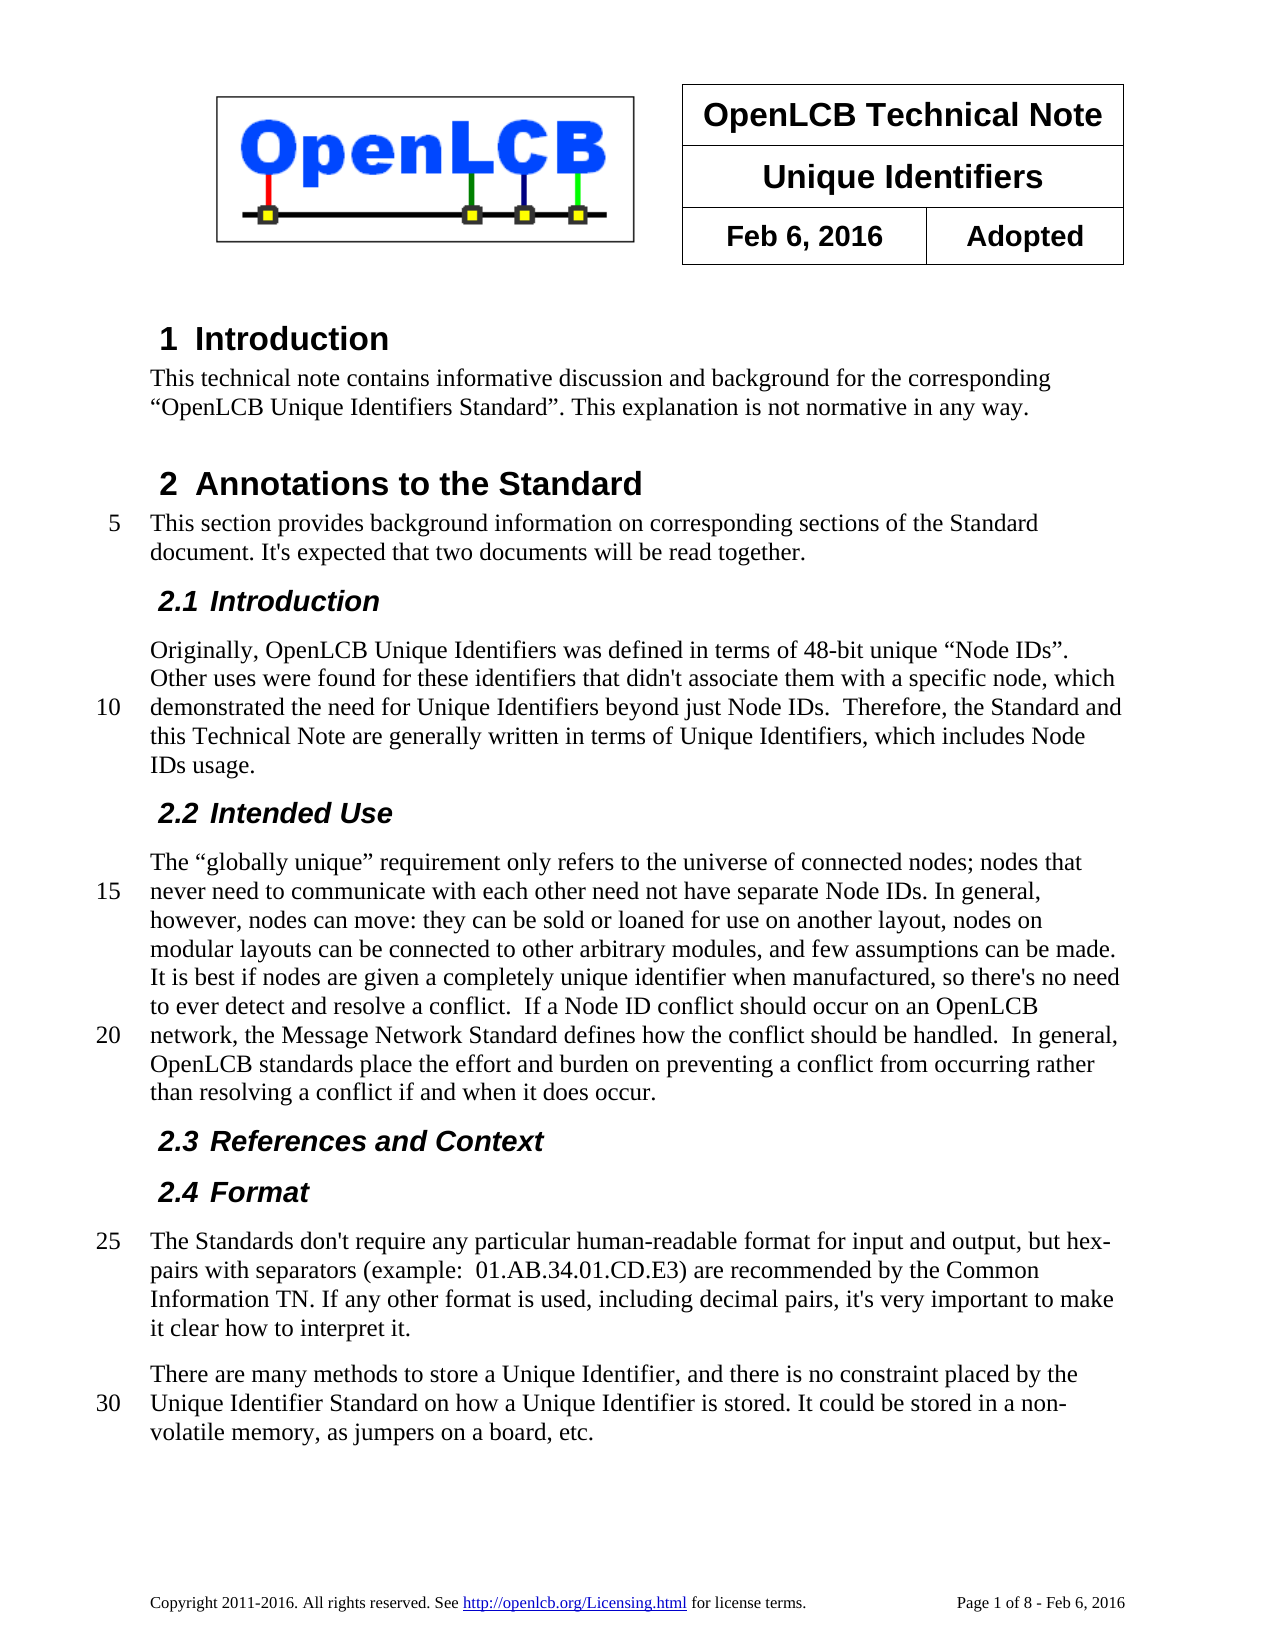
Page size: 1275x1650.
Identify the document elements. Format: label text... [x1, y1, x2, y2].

subtitle Introduction [150, 583, 1125, 617]
text The Standards don't require any particular human-readable format for input and output, but hex-pairs with separators (example: 01.AB.34.01.CD.E3) are recommended by the Common Information TN. If any other format is used, including decimal pairs, it's very important to make it clear how to interpret it. [150, 1226, 1125, 1341]
text This section provides background information on corresponding sections of the Standard document. It's expected that two documents will be read together. [150, 508, 1125, 566]
text This technical note contains informative discussion and background for the corresponding “OpenLCB Unique Identifiers Standard”. This explanation is not normative in any way. [150, 363, 1125, 421]
text The “globally unique” requirement only refers to the universe of connected nodes; nodes that never need to communicate with each other need not have separate Node IDs. In general, however, nodes can move: they can be sold or loaned for use on another layout, nodes on modular layouts can be connected to other arbitrary modules, and few assumptions can be made. It is best if nodes are given a completely unique identifier when manufactured, so there's no need to ever detect and resolve a conflict. If a Node ID conflict should occur on an OpenLCB network, the Message Network Standard defines how the conflict should be handled. In general, OpenLCB standards place the effort and burden on preventing a conflict from occurring rather than resolving a conflict if and when it does occur. [150, 847, 1125, 1106]
subtitle References and Context [150, 1124, 1125, 1157]
subtitle Intended Use [150, 796, 1125, 830]
text There are many methods to store a Unique Identifier, and there is no constraint placed by the Unique Identifier Standard on how a Unique Identifier is stored. It could be stored in a non-volatile memory, as jumpers on a board, etc. [150, 1359, 1125, 1445]
subtitle Annotations to the Standard [150, 464, 1125, 502]
subtitle Format [150, 1175, 1125, 1209]
text Originally, OpenLCB Unique Identifiers was defined in terms of 48-bit unique “Node IDs”. Other uses were found for these identifiers that didn't associate them with a specific node, which demonstrated the need for Unique Identifiers beyond just Node IDs. Therefore, the Standard and this Technical Note are generally written in terms of Unique Identifiers, which includes Node IDs usage. [150, 635, 1125, 778]
subtitle Introduction [150, 319, 1125, 357]
picture [215, 95, 636, 244]
